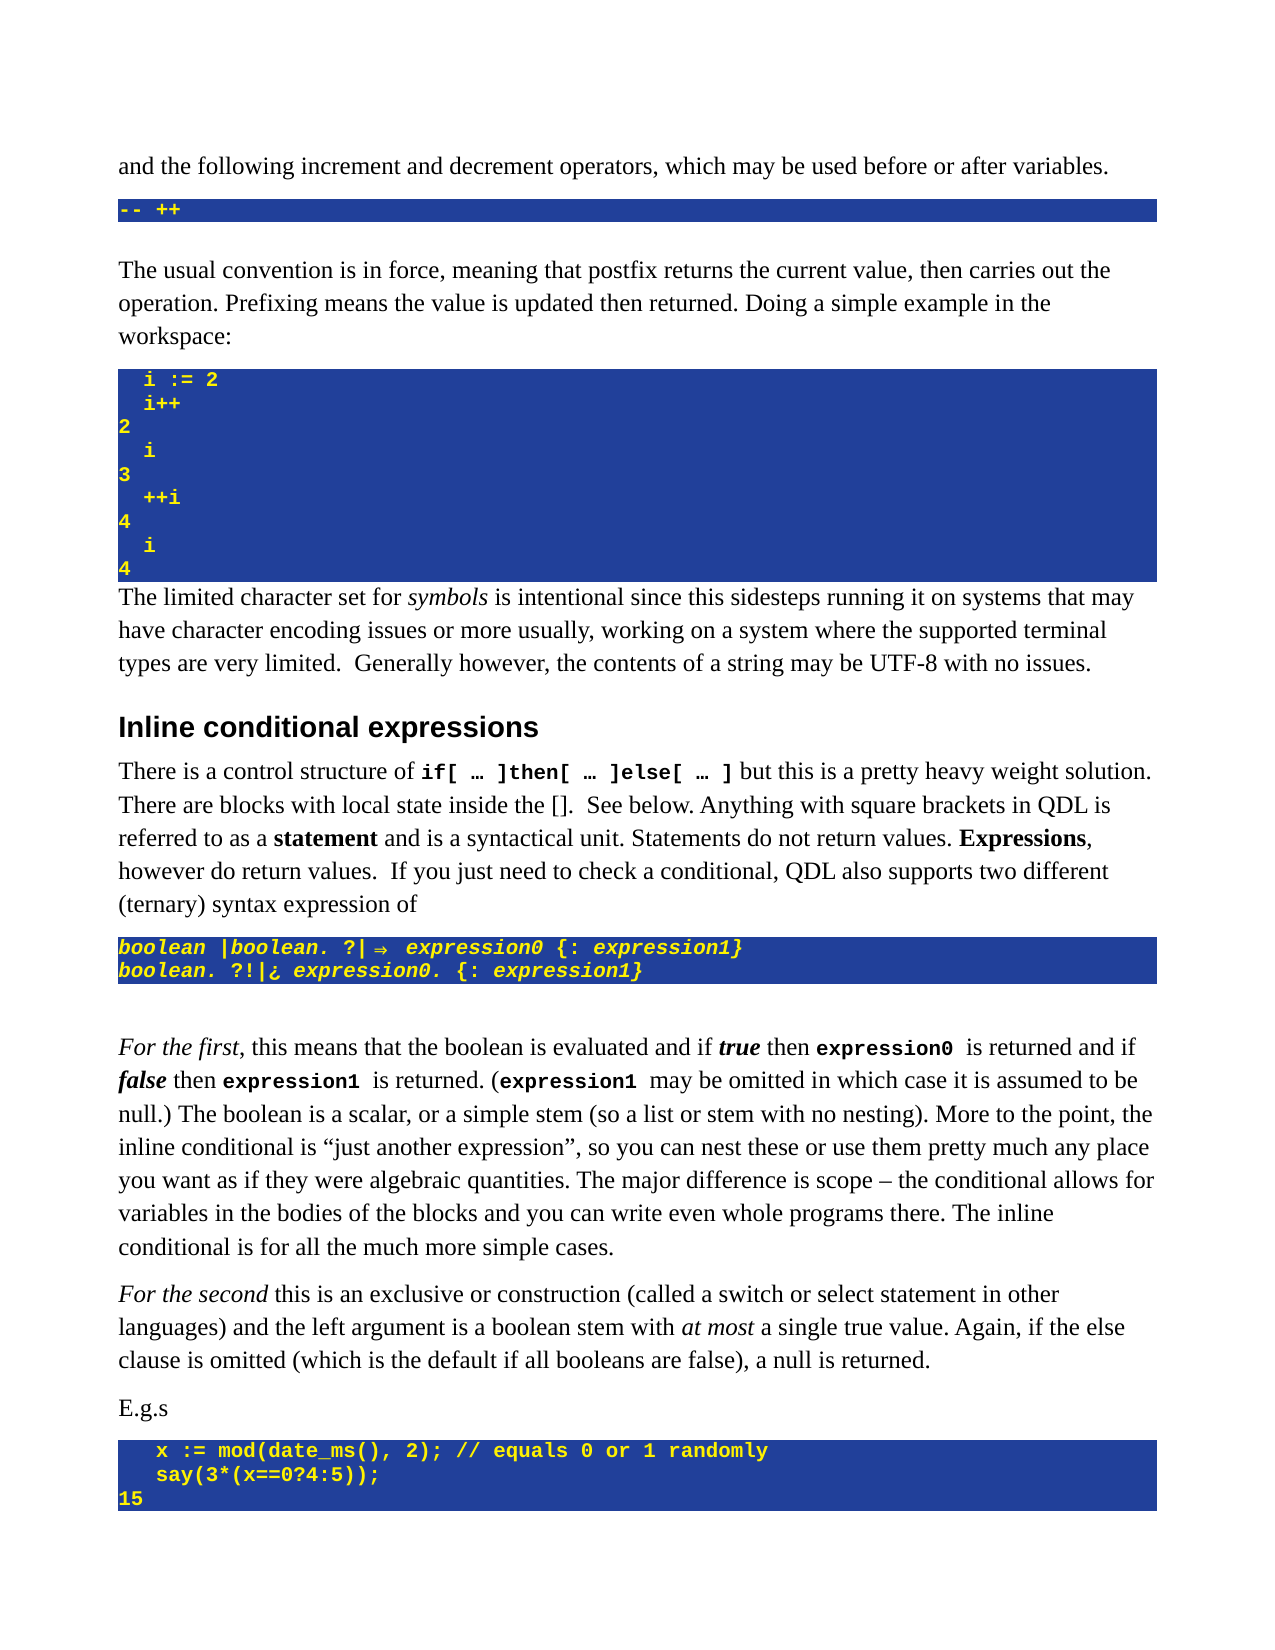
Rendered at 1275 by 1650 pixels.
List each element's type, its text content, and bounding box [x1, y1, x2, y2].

text i++ [118, 393, 1157, 416]
text 15 [118, 1488, 1157, 1511]
text E.g.s [118, 1393, 1157, 1422]
text and the following increment and decrement operators, which may be used before or after variables. [118, 118, 1157, 180]
text 4 [118, 511, 1157, 534]
text boolean |boolean. ?|⇒ expression0 {: expression1} [118, 937, 1157, 961]
text x := mod(date_ms(), 2); // equals 0 or 1 randomly [118, 1440, 1157, 1464]
text 3 [118, 464, 1157, 487]
text boolean. ?!|¿ expression0. {: expression1} [118, 961, 1157, 984]
text There is a control structure of if[ … ]then[ … ]else[ … ] but this is a pretty heavy weight solution. There are blocks with local state inside the []. See below. Anything with square brackets in QDL is referred to as a statement and is a syntactical unit. Statements do not return values. Expressions, however do return values. If you just need to check a conditional, QDL also supports two different (ternary) syntax expression of [118, 756, 1157, 918]
text i := 2 [118, 369, 1157, 393]
text ++i [118, 487, 1157, 511]
text For the second this is an exclusive or construction (called a switch or select statement in other languages) and the left argument is a boolean stem with at most a single true value. Again, if the else clause is omitted (which is the default if all booleans are false), a null is returned. [118, 1279, 1157, 1374]
subtitle Inline conditional expressions [118, 710, 1157, 744]
text -- ++ [118, 199, 1157, 222]
text i [118, 534, 1157, 558]
text i [118, 440, 1157, 464]
text 4 [118, 558, 1157, 582]
text say(3*(x==0?4:5)); [118, 1464, 1157, 1488]
text For the first, this means that the boolean is evaluated and if true then expression0 is returned and if false then expression1 is returned. (expression1 may be omitted in which case it is assumed to be null.) The boolean is a scalar, or a simple stem (so a list or stem with no nesting). More to the point, the inline conditional is “just another expression”, so you can nest these or use them pretty much any place you want as if they were algebraic quantities. The major difference is scope – the conditional allows for variables in the bodies of the blocks and you can write even whole programs there. The inline conditional is for all the much more simple cases. [118, 1032, 1157, 1260]
text The usual convention is in force, meaning that postfix returns the current value, then carries out the operation. Prefixing means the value is updated then returned. Doing a simple example in the workspace: [118, 222, 1157, 350]
text The limited character set for symbols is intentional since this sidesteps running it on systems that may have character encoding issues or more usually, working on a system where the supported terminal types are very limited. Generally however, the contents of a string may be UTF-8 with no issues. [118, 582, 1157, 677]
text 2 [118, 416, 1157, 440]
